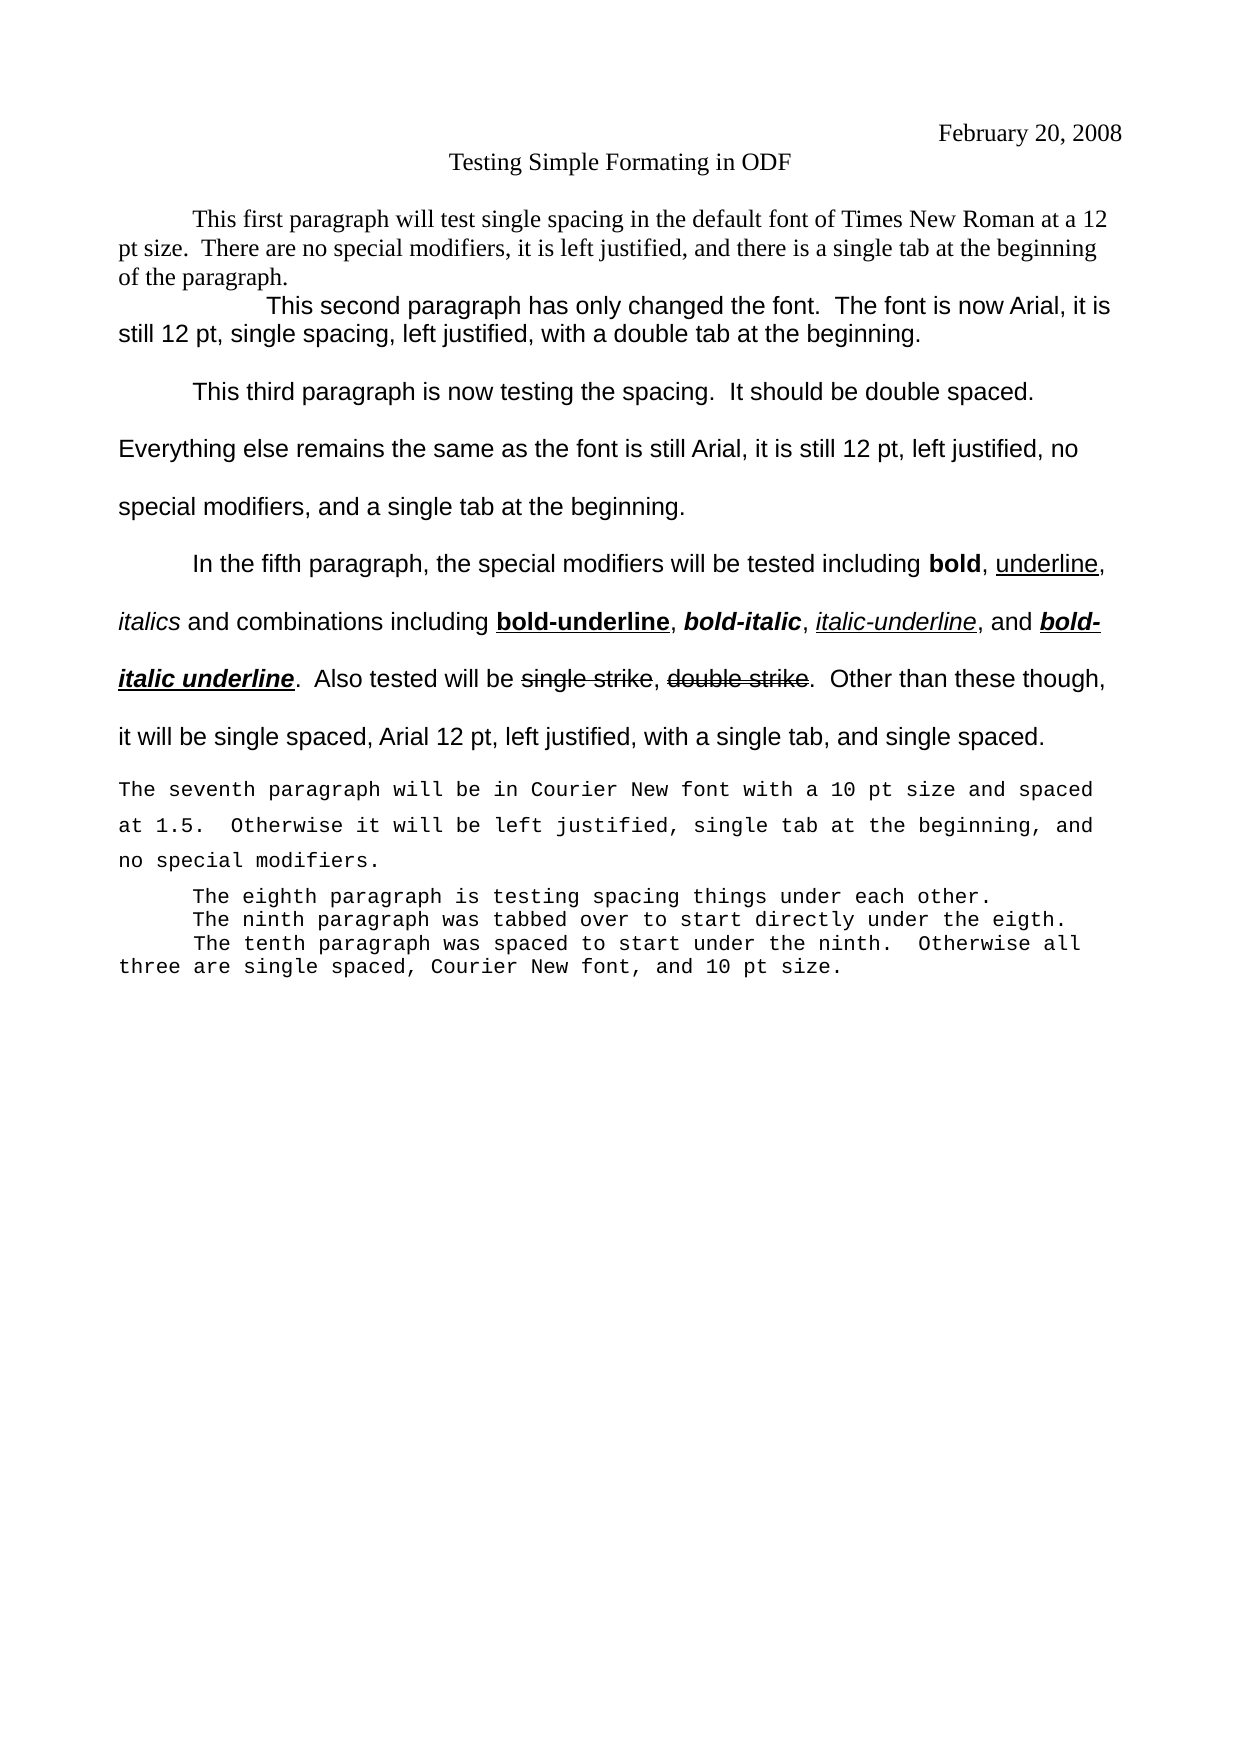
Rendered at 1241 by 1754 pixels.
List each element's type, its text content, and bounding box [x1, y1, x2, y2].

text Testing Simple Formating in ODF [118, 147, 1122, 176]
text This third paragraph is now testing the spacing. It should be double spaced. Everything else remains the same as the font is still Arial, it is still 12 pt, left justified, no special modifiers, and a single tab at the beginning. [118, 377, 1122, 521]
text The eighth paragraph is testing spacing things under each other. [118, 886, 1122, 909]
text The seventh paragraph will be in Courier New font with a 10 pt size and spaced at 1.5. Otherwise it will be left justified, single tab at the beginning, and no special modifiers. [118, 779, 1122, 874]
text The tenth paragraph was spaced to start under the ninth. Otherwise all three are single spaced, Courier New font, and 10 pt size. [118, 933, 1122, 980]
text This second paragraph has only changed the font. The font is now Arial, it is still 12 pt, single spacing, left justified, with a double tab at the beginning. [118, 291, 1122, 348]
text The ninth paragraph was tabbed over to start directly under the eigth. [118, 909, 1122, 933]
text In the fifth paragraph, the special modifiers will be tested including bold, underline, italics and combinations including bold-underline, bold-italic, italic-underline, and bold-italic underline. Also tested will be single strike, double strike. Other than these though, it will be single spaced, Arial 12 pt, left justified, with a single tab, and single spaced. [118, 549, 1122, 751]
text February 20, 2008 [118, 118, 1122, 147]
text This first paragraph will test single spacing in the default font of Times New Roman at a 12 pt size. There are no special modifiers, it is left justified, and there is a single tab at the beginning of the paragraph. [118, 204, 1122, 291]
